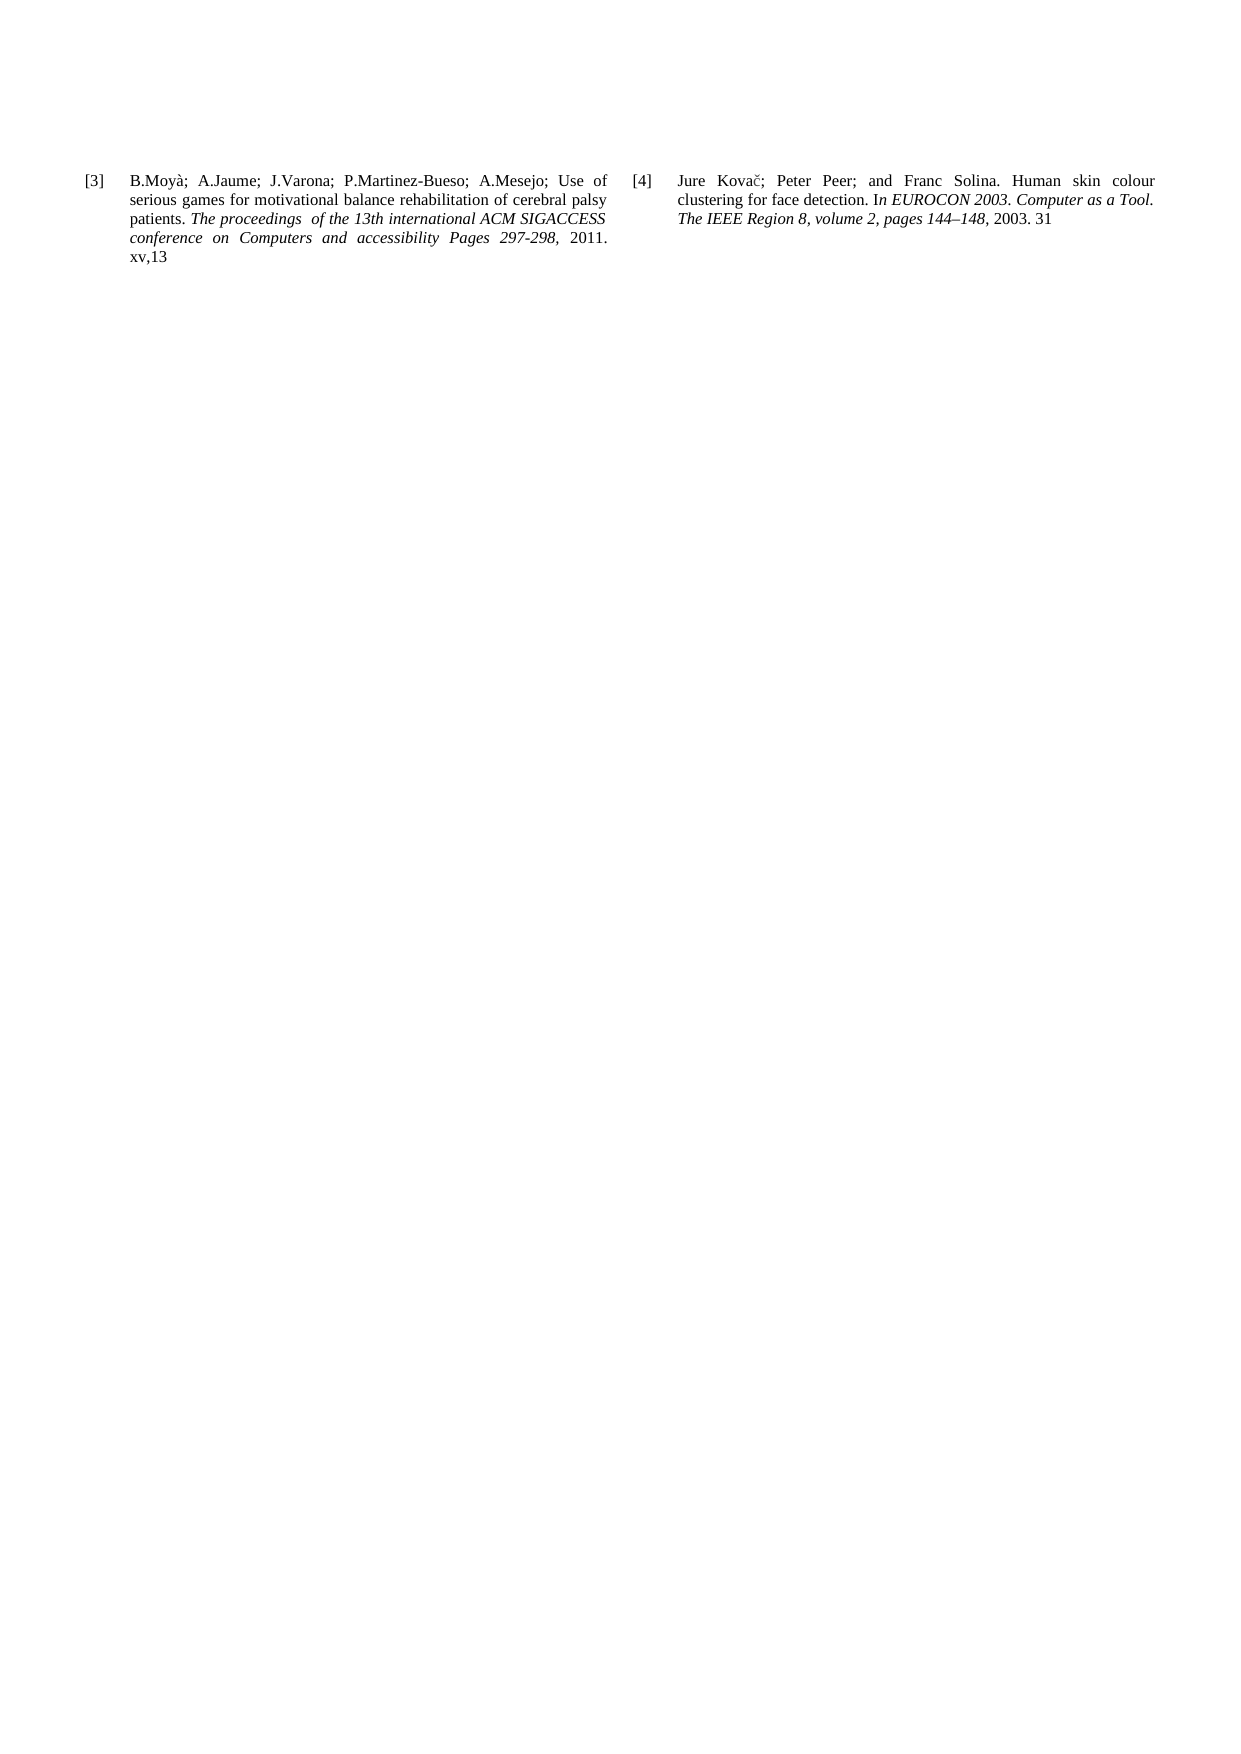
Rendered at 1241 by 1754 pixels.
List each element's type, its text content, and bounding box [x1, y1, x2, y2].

list Jure Kovač; Peter Peer; and Franc Solina. Human skin colour clustering for face detection. In EUROCON 2003. Computer as a Tool. The IEEE Region 8, volume 2, pages 144–148, 2003. 31 [632, 170, 1156, 228]
list B.Moyà; A.Jaume; J.Varona; P.Martinez-Bueso; A.Mesejo; Use of serious games for motivational balance rehabilitation of cerebral palsy patients. The proceedings of the 13th international ACM SIGACCESS conference on Computers and accessibility Pages 297-298, 2011. xv,13 [84, 170, 608, 266]
